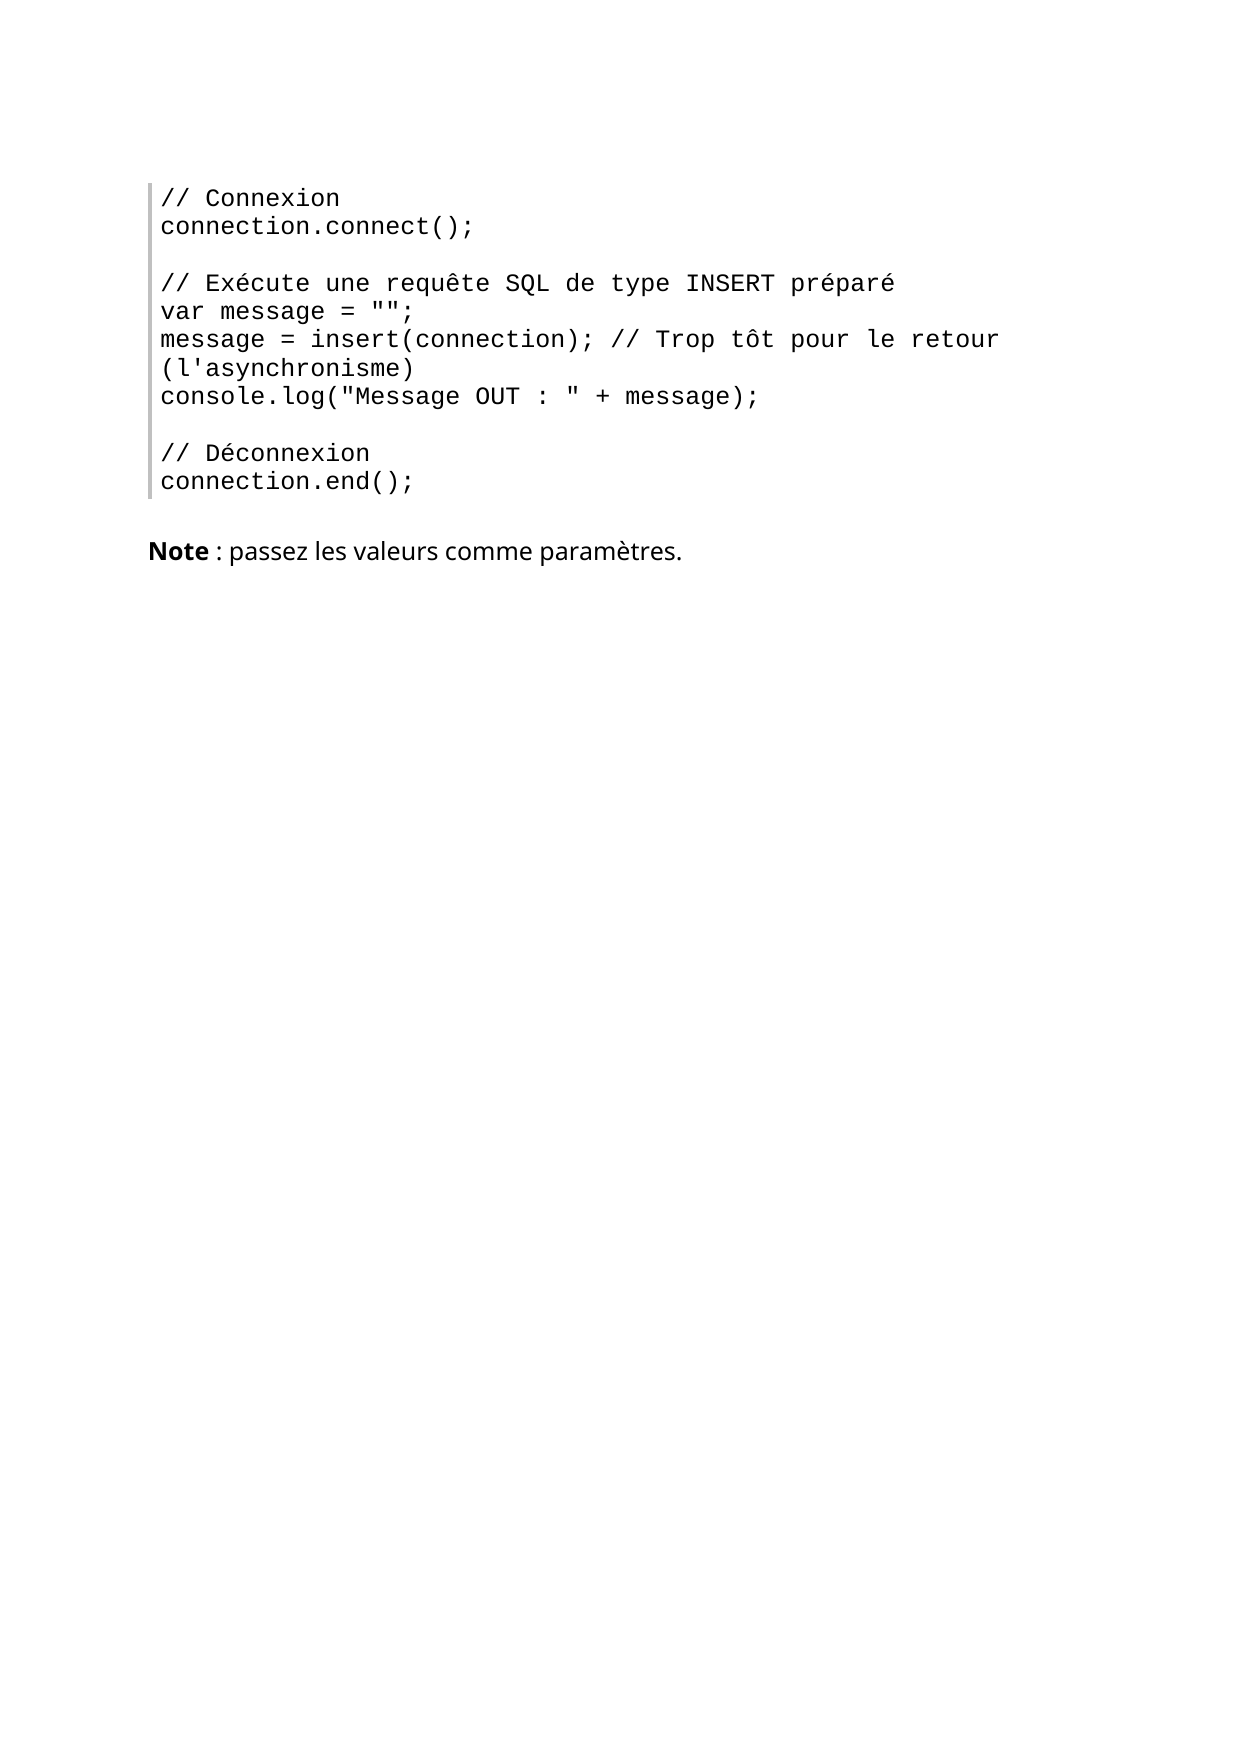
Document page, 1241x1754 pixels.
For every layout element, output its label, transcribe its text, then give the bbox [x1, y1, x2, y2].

text message = insert(connection); // Trop tôt pour le retour (l'asynchronisme) [152, 327, 1092, 384]
text console.log("Message OUT : " + message); [152, 384, 1092, 412]
text connection.connect(); [152, 214, 1092, 242]
text // Déconnexion [152, 440, 1092, 469]
text // Exécute une requête SQL de type INSERT préparé [152, 270, 1092, 299]
text connection.end(); [152, 469, 1092, 499]
text // Connexion [152, 183, 1092, 214]
text var message = ""; [152, 299, 1092, 327]
text Note : passez les valeurs comme paramètres. [148, 533, 1092, 567]
